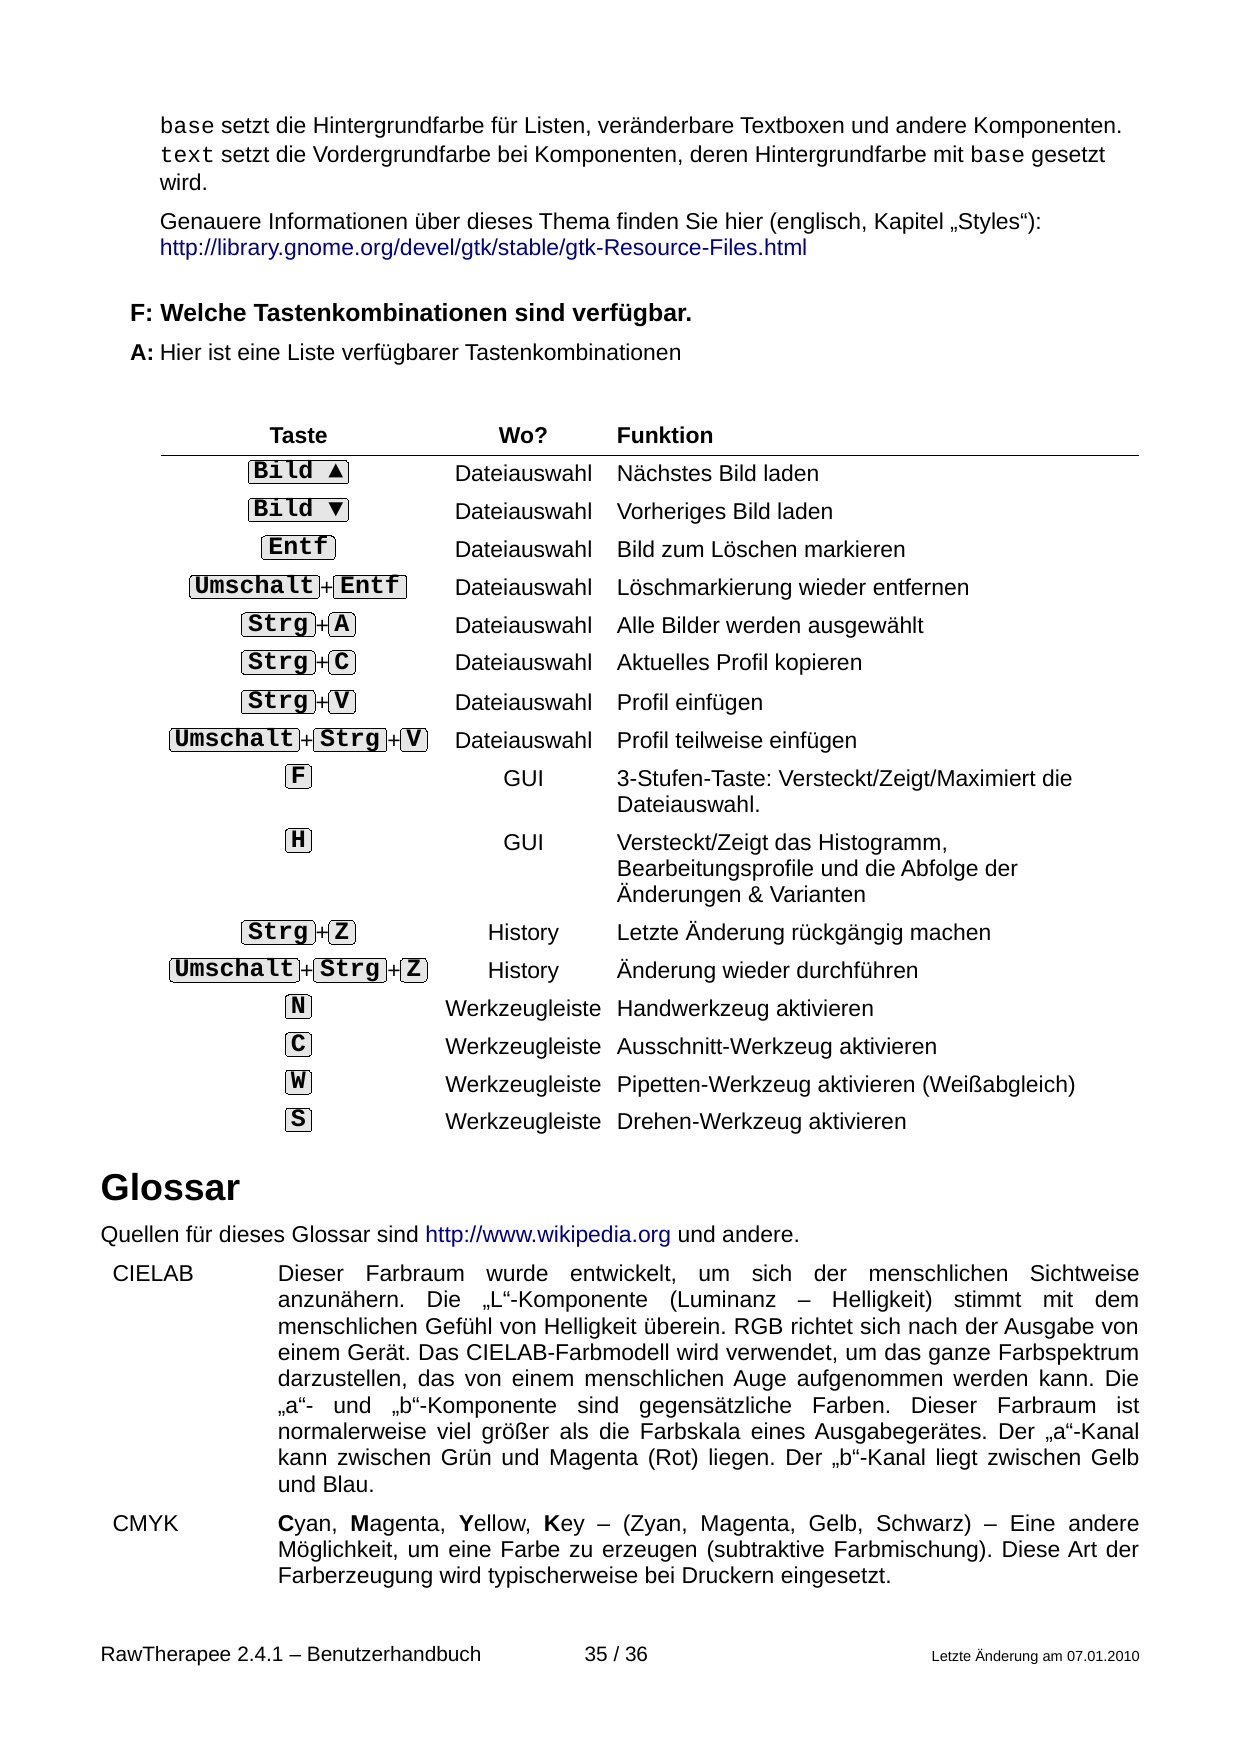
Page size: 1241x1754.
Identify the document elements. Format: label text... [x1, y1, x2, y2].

table_cell [161, 1065, 436, 1103]
table_cell ++ [161, 721, 436, 759]
table_cell History [436, 914, 611, 951]
text Genauere Informationen über dieses Thema finden Sie hier (englisch, Kapitel „Styles“): http://library.gnome.org/devel/gtk/stable/gtk-Resource-Files.html [130, 208, 1140, 260]
table_cell Pipetten-Werkzeug aktivieren (Weißabgleich) [611, 1065, 1139, 1103]
table_cell Werkzeugleiste [436, 1027, 611, 1065]
table_cell Änderung wieder durchführen [611, 951, 1139, 989]
table_cell Dateiauswahl [436, 530, 611, 568]
table_cell Vorheriges Bild laden [611, 493, 1139, 530]
table_cell Letzte Änderung rückgängig machen [611, 914, 1139, 951]
table_cell Profil einfügen [611, 683, 1139, 721]
table_cell Werkzeugleiste [436, 1103, 611, 1140]
table_cell Dateiauswahl [436, 568, 611, 606]
table_cell [161, 493, 436, 530]
table_cell + [161, 914, 436, 951]
table_cell ++ [161, 951, 436, 989]
table_cell Aktuelles Profil kopieren [611, 644, 1139, 683]
table_cell [161, 456, 436, 492]
table_cell [161, 1027, 436, 1065]
table_cell [161, 989, 436, 1027]
list CIELAB Dieser Farbraum wurde entwickelt, um sich der menschlichen Sichtweise anzunähern. Die „L“-Komponente (Luminanz – Helligkeit) stimmt mit dem menschlichen Gefühl von Helligkeit überein. RGB richtet sich nach der Ausgabe von einem Gerät. Das CIELAB-Farbmodell wird verwendet, um das ganze Farbspektrum darzustellen, das von einem menschlichen Auge aufgenommen werden kann. Die „a“- und „b“-Komponente sind gegensätzliche Farben. Dieser Farbraum ist normalerweise viel größer als die Farbskala eines Ausgabegerätes. Der „a“-Kanal kann zwischen Grün und Magenta (Rot) liegen. Der „b“-Kanal liegt zwischen Gelb und Blau. [112, 1260, 1140, 1497]
table_cell Dateiauswahl [436, 606, 611, 644]
table_cell Drehen-Werkzeug aktivieren [611, 1103, 1139, 1140]
table_cell Werkzeugleiste [436, 989, 611, 1027]
text Quellen für dieses Glossar sind http://www.wikipedia.org und andere. [100, 1221, 1140, 1247]
table_cell Ausschnitt-Werkzeug aktivieren [611, 1027, 1139, 1065]
table_cell Dateiauswahl [436, 721, 611, 759]
table_cell [161, 530, 436, 568]
table_cell Dateiauswahl [436, 456, 611, 492]
table_cell [161, 823, 436, 913]
table_cell + [161, 644, 436, 683]
table_cell Handwerkzeug aktivieren [611, 989, 1139, 1027]
table_cell GUI [436, 823, 611, 913]
table_cell Versteckt/Zeigt das Histogramm, Bearbeitungsprofile und die Abfolge der Änderungen & Varianten [611, 823, 1139, 913]
table_cell 3-Stufen-Taste: Versteckt/Zeigt/Maximiert die Dateiauswahl. [611, 759, 1139, 823]
table_cell Dateiauswahl [436, 493, 611, 530]
table_cell + [161, 568, 436, 606]
table_cell Dateiauswahl [436, 683, 611, 721]
table_header Wo? [436, 417, 611, 454]
table_cell GUI [436, 759, 611, 823]
list CMYK Cyan, Magenta, Yellow, Key – (Zyan, Magenta, Gelb, Schwarz) – Eine andere Möglichkeit, um eine Farbe zu erzeugen (subtraktive Farbmischung). Diese Art der Farberzeugung wird typischerweise bei Druckern eingesetzt. [112, 1509, 1140, 1589]
table_cell + [161, 683, 436, 721]
text A: Hier ist eine Liste verfügbarer Tastenkombinationen [130, 339, 1140, 365]
table_header Taste [161, 417, 436, 454]
table_cell Nächstes Bild laden [611, 456, 1139, 492]
table_cell History [436, 951, 611, 989]
table_cell Alle Bilder werden ausgewählt [611, 606, 1139, 644]
table_cell Werkzeugleiste [436, 1065, 611, 1103]
table_header Funktion [611, 417, 1139, 454]
table_cell Bild zum Löschen markieren [611, 530, 1139, 568]
table_cell Profil teilweise einfügen [611, 721, 1139, 759]
table_cell + [161, 606, 436, 644]
table_cell [161, 1103, 436, 1140]
table_cell Dateiauswahl [436, 644, 611, 683]
table_cell Löschmarkierung wieder entfernen [611, 568, 1139, 606]
table_cell [161, 759, 436, 823]
subtitle F: Welche Tastenkombinationen sind verfügbar. [130, 298, 1140, 326]
subtitle Glossar [100, 1165, 1140, 1208]
text base setzt die Hintergrundfarbe für Listen, veränderbare Textboxen und andere Komponenten. text setzt die Vordergrundfarbe bei Komponenten, deren Hintergrundfarbe mit base gesetzt wird. [130, 112, 1140, 195]
